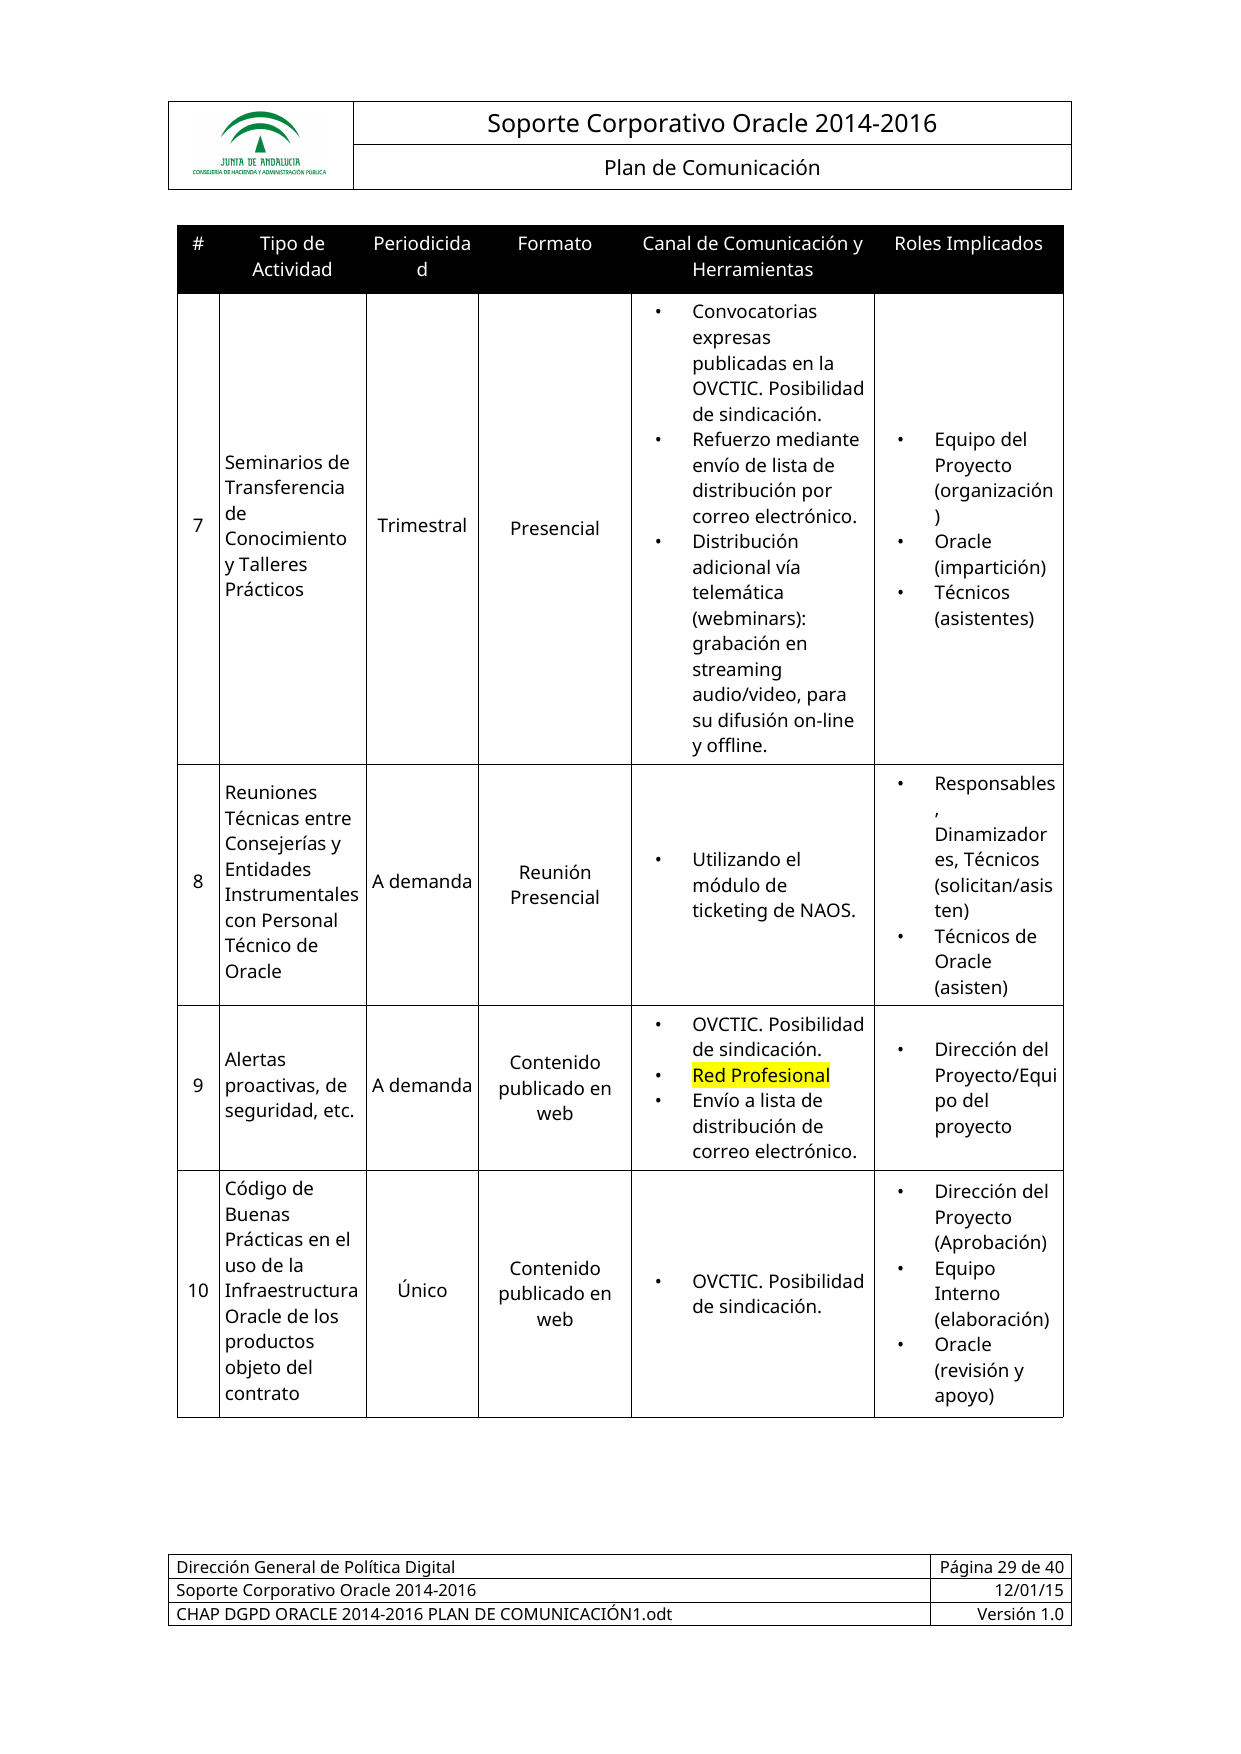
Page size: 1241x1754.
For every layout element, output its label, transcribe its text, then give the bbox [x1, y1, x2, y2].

table_cell Dirección del Proyecto (Aprobación) Equipo Interno (elaboración) Oracle (revisión y apoyo) [875, 1171, 1063, 1417]
table_cell Trimestral [367, 294, 478, 764]
table_cell Código de Buenas Prácticas en el uso de la Infraestructura Oracle de los productos objeto del contrato [220, 1171, 366, 1417]
picture [192, 110, 327, 175]
table_cell Equipo del Proyecto (organización) Oracle (impartición) Técnicos (asistentes) [875, 294, 1063, 764]
table_cell Responsables, Dinamizadores, Técnicos (solicitan/asisten) Técnicos de Oracle (asisten) [875, 765, 1063, 1005]
table_cell Convocatorias expresas publicadas en la OVCTIC. Posibilidad de sindicación. Refuerzo mediante envío de lista de distribución por correo electrónico. Distribución adicional vía telemática (webminars): grabación en streaming audio/video, para su difusión on-line y offline. [632, 294, 874, 764]
table_cell Contenido publicado en web [479, 1171, 631, 1417]
table_cell 7 [178, 294, 219, 764]
table_header # [178, 226, 219, 293]
table_cell OVCTIC. Posibilidad de sindicación. [632, 1171, 874, 1417]
table_cell Único [367, 1171, 478, 1417]
table_header Canal de Comunicación y Herramientas [632, 226, 874, 293]
table_cell A demanda [367, 1006, 478, 1170]
table_header Formato [479, 226, 631, 293]
table_cell Utilizando el módulo de ticketing de NAOS. [632, 765, 874, 1005]
table_header Periodicidad [367, 226, 478, 293]
table_cell 9 [178, 1006, 219, 1170]
table_cell A demanda [367, 765, 478, 1005]
table_header Tipo de Actividad [220, 226, 366, 293]
table_cell Contenido publicado en web [479, 1006, 631, 1170]
table_header Roles Implicados [875, 226, 1063, 293]
table_cell Reunión Presencial [479, 765, 631, 1005]
table_cell Dirección del Proyecto/Equipo del proyecto [875, 1006, 1063, 1170]
table_cell 8 [178, 765, 219, 1005]
table_cell Reuniones Técnicas entre Consejerías y Entidades Instrumentales con Personal Técnico de Oracle [220, 765, 366, 1005]
table_cell Presencial [479, 294, 631, 764]
table_cell Alertas proactivas, de seguridad, etc. [220, 1006, 366, 1170]
table_cell Seminarios de Transferencia de Conocimiento y Talleres Prácticos [220, 294, 366, 764]
table_cell OVCTIC. Posibilidad de sindicación. Red Profesional Envío a lista de distribución de correo electrónico. [632, 1006, 874, 1170]
table_cell 10 [178, 1171, 219, 1417]
